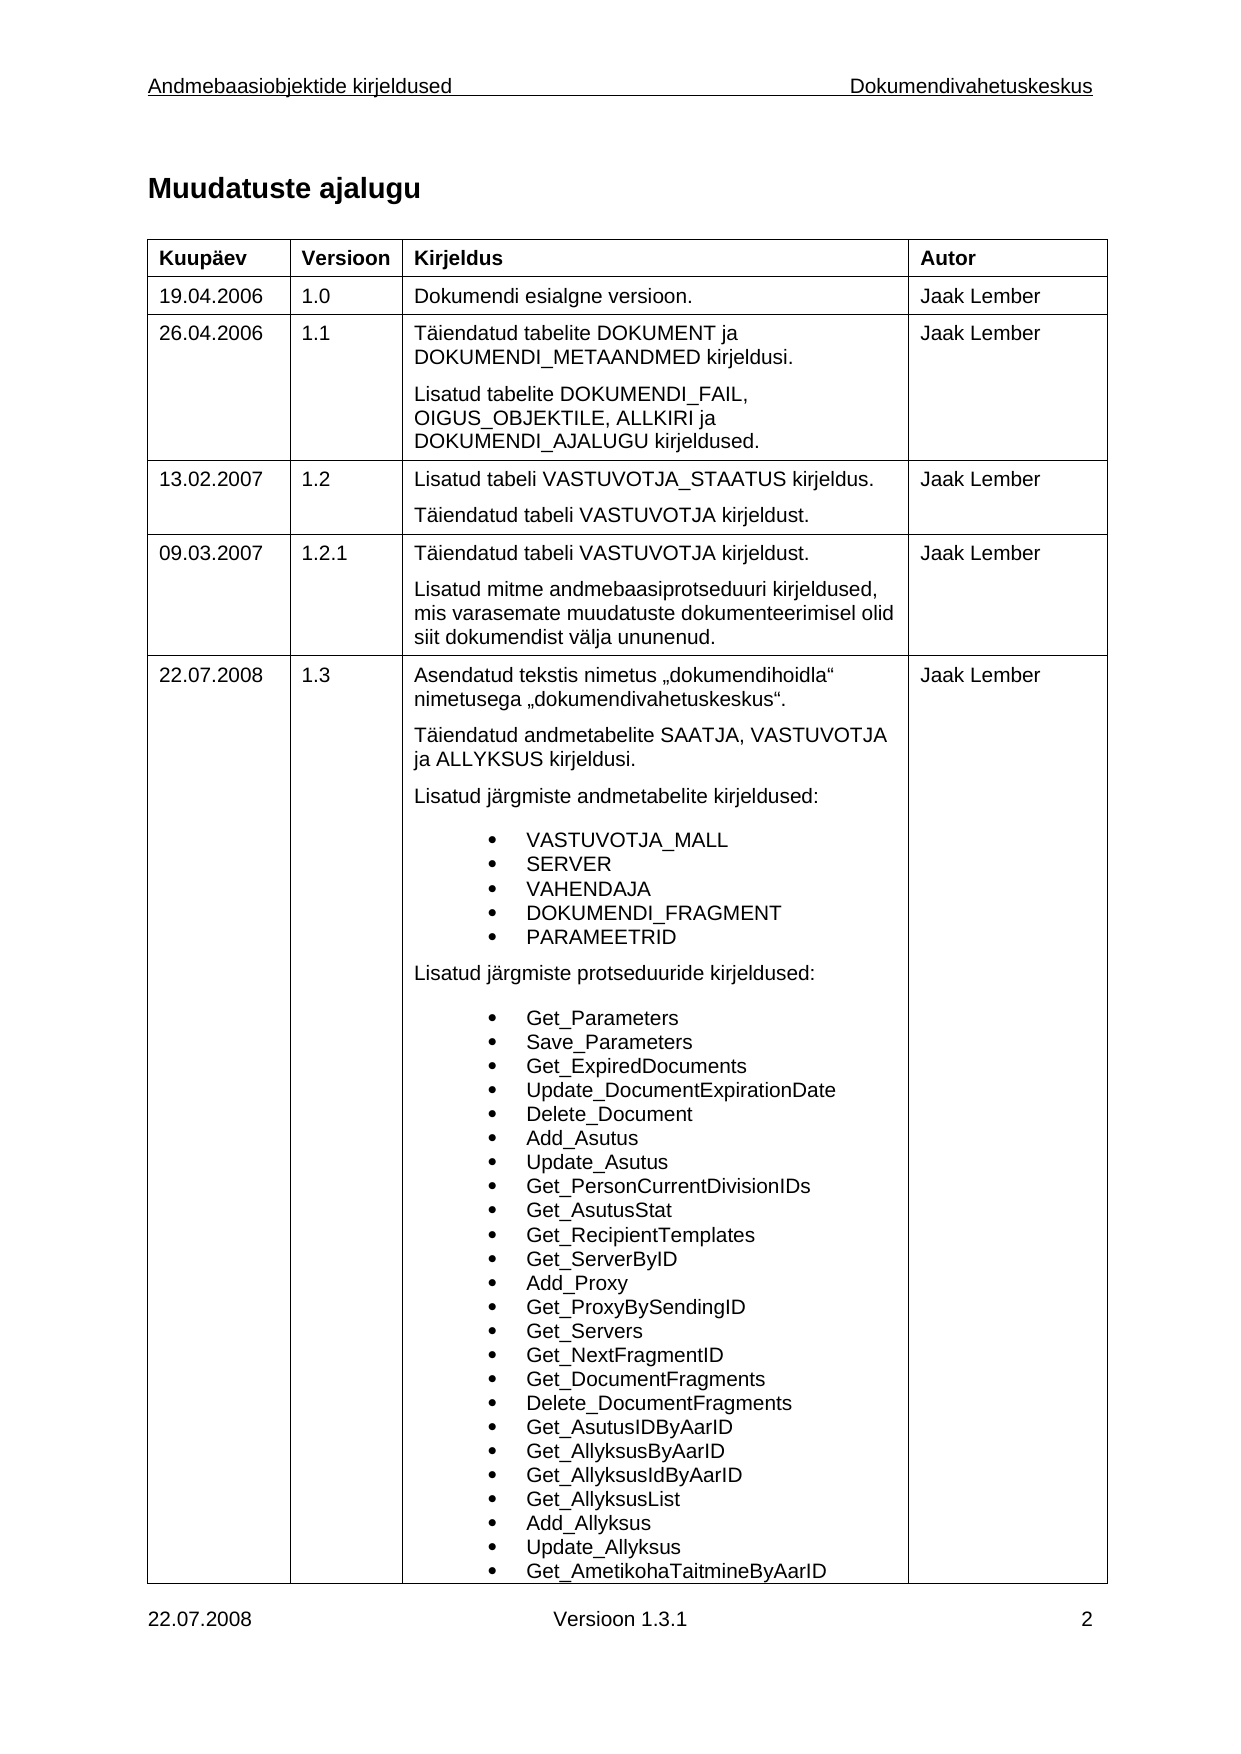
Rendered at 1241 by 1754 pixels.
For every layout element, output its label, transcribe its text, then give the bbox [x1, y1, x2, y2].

table_cell 1.1 [291, 315, 402, 459]
table_cell 13.02.2007 [148, 461, 290, 533]
table_cell 19.04.2006 [148, 277, 290, 314]
table_cell 1.2 [291, 461, 402, 533]
table_cell Jaak Lember [909, 656, 1107, 1583]
table_cell Dokumendi esialgne versioon. [403, 277, 908, 314]
table_cell Jaak Lember [909, 461, 1107, 533]
table_header Autor [909, 240, 1107, 276]
table_cell Lisatud tabeli VASTUVOTJA_STAATUS kirjeldus. Täiendatud tabeli VASTUVOTJA kirjeldust. [403, 461, 908, 533]
table_cell 09.03.2007 [148, 535, 290, 655]
table_header Kuupäev [148, 240, 290, 276]
table_cell 1.3 [291, 656, 402, 1583]
table_cell Jaak Lember [909, 535, 1107, 655]
table_cell Jaak Lember [909, 315, 1107, 459]
table_cell 26.04.2006 [148, 315, 290, 459]
table_cell 1.2.1 [291, 535, 402, 655]
text Muudatuste ajalugu [148, 172, 1093, 205]
table_cell Täiendatud tabelite DOKUMENT ja DOKUMENDI_METAANDMED kirjeldusi. Lisatud tabelite DOKUMENDI_FAIL, OIGUS_OBJEKTILE, ALLKIRI ja DOKUMENDI_AJALUGU kirjeldused. [403, 315, 908, 459]
table_cell 1.0 [291, 277, 402, 314]
table_cell Jaak Lember [909, 277, 1107, 314]
table_header Versioon [291, 240, 402, 276]
table_cell 22.07.2008 [148, 656, 290, 1583]
table_cell Täiendatud tabeli VASTUVOTJA kirjeldust. Lisatud mitme andmebaasiprotseduuri kirjeldused, mis varasemate muudatuste dokumenteerimisel olid siit dokumendist välja ununenud. [403, 535, 908, 655]
table_header Kirjeldus [403, 240, 908, 276]
table_cell Asendatud tekstis nimetus „dokumendihoidla“ nimetusega „dokumendivahetuskeskus“. Täiendatud andmetabelite SAATJA, VASTUVOTJA ja ALLYKSUS kirjeldusi. Lisatud järgmiste andmetabelite kirjeldused: VASTUVOTJA_MALL SERVER VAHENDAJA DOKUMENDI_FRAGMENT PARAMEETRID Lisatud järgmiste protseduuride kirjeldused: Get_Parameters Save_Parameters Get_ExpiredDocuments Update_DocumentExpirationDate Delete_Document Add_Asutus Update_Asutus Get_PersonCurrentDivisionIDs Get_AsutusStat Get_RecipientTemplates Get_ServerByID Add_Proxy Get_ProxyBySendingID Get_Servers Get_NextFragmentID Get_DocumentFragments Delete_DocumentFragments Get_AsutusIDByAarID Get_AllyksusByAarID Get_AllyksusIdByAarID Get_AllyksusList Add_Allyksus Update_Allyksus Get_AmetikohaTaitmineByAarID Get_AmetikohaTaitmineList Add_AmetikohaTaitmine Update_AmetikohaTaitmine Get_AmetikohtByAarID Get_AmetikohtIdByAarID Get_AmetikohtList Add_Ametikoht Update_Ametikoht Get_IsikByCode Add_Isik Update_Isik [403, 656, 908, 1583]
